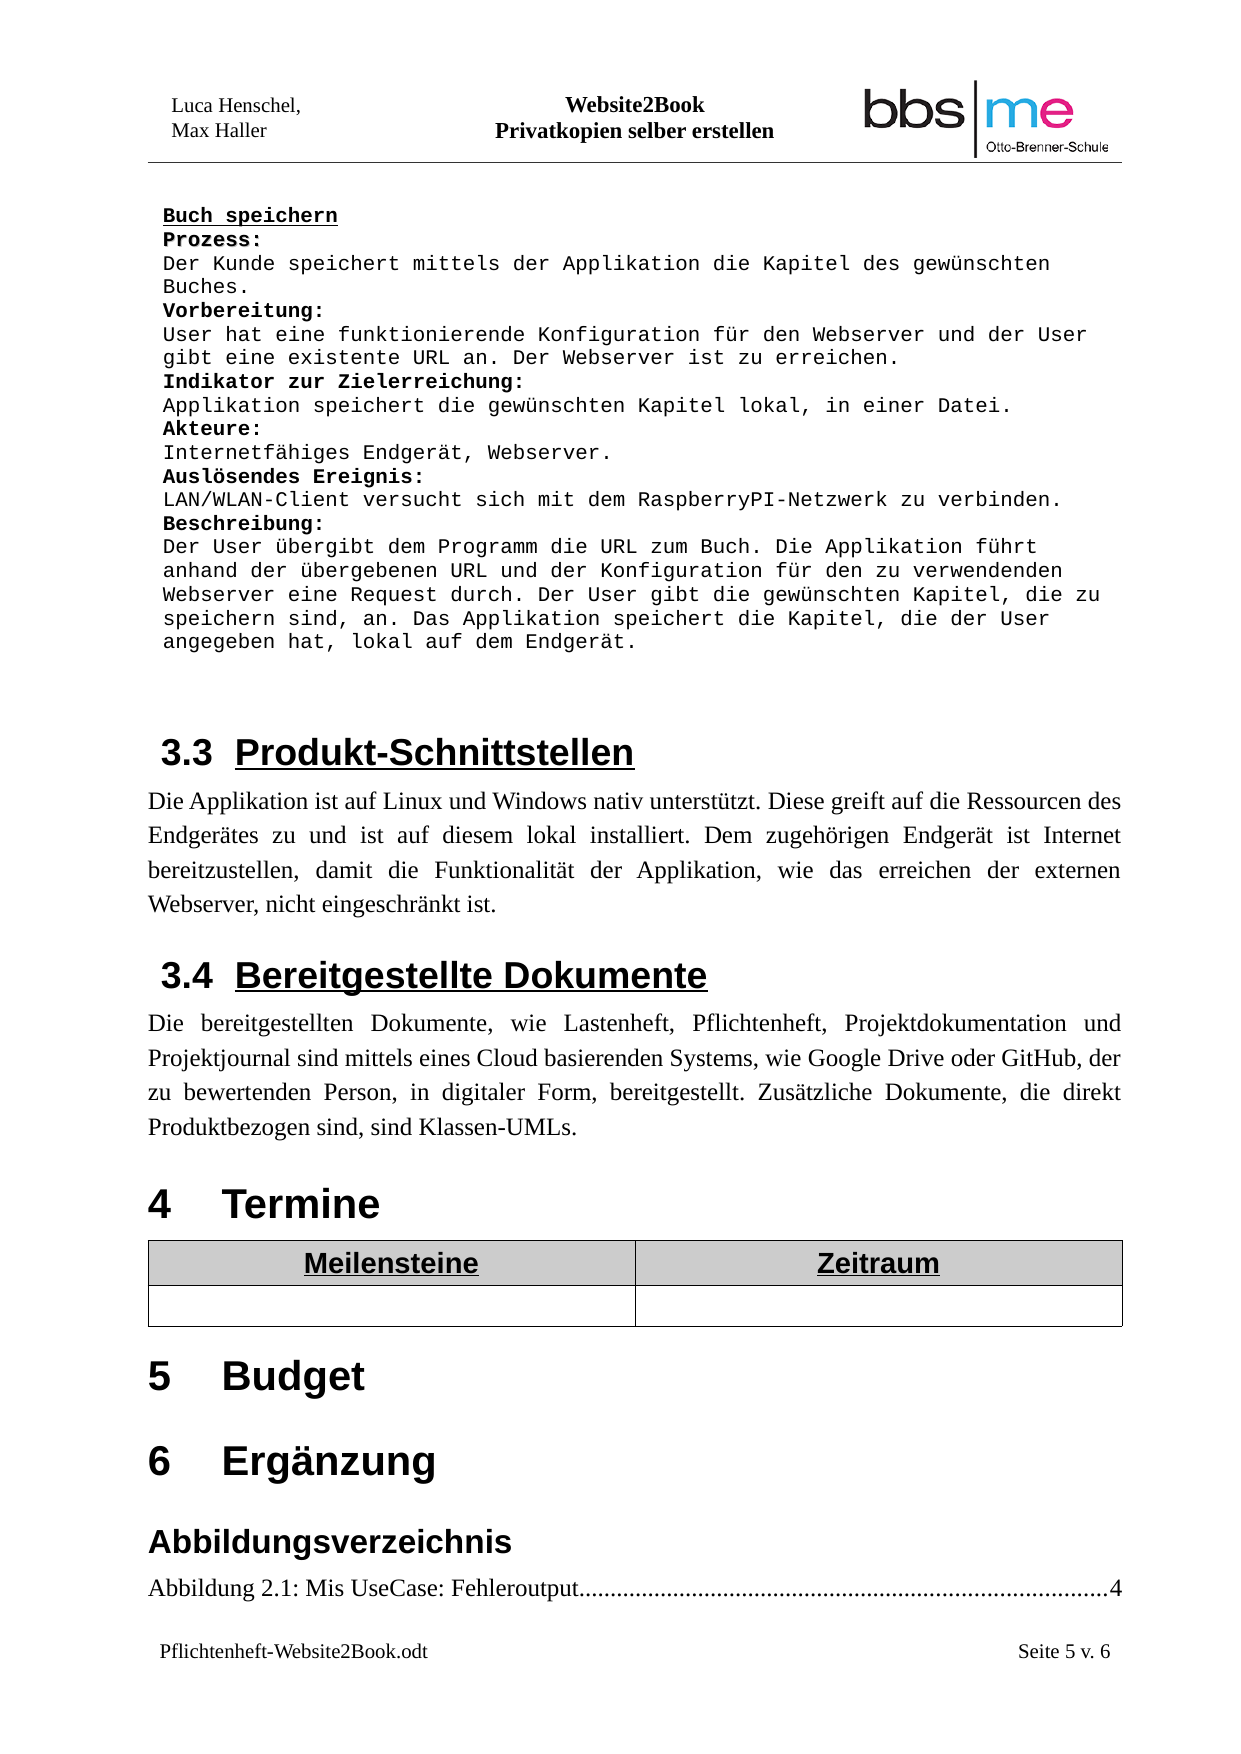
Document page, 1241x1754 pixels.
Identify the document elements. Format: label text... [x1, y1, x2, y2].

table_cell [636, 1286, 1122, 1326]
text Die bereitgestellten Dokumente, wie Lastenheft, Pflichtenheft, Projektdokumentation und Projektjournal sind mittels eines Cloud basierenden Systems, wie Google Drive oder GitHub, der zu bewertenden Person, in digitaler Form, bereitgestellt. Zusätzliche Dokumente, die direkt Produktbezogen sind, sind Klassen-UMLs. [148, 1008, 1122, 1141]
table_header Zeitraum [636, 1241, 1122, 1285]
subtitle Produkt-Schnittstellen [161, 730, 1122, 773]
subtitle Abbildungsverzeichnis [148, 1522, 1122, 1560]
subtitle Bereitgestellte Dokumente [161, 953, 1122, 996]
table_header Meilensteine [149, 1241, 635, 1285]
subtitle Termine [148, 1179, 1122, 1227]
subtitle Budget [148, 1351, 1122, 1399]
text Abbildung 2.1: Mis UseCase: Fehleroutput 4 [148, 1573, 1122, 1601]
subtitle Ergänzung [148, 1436, 1122, 1484]
table_cell [149, 1286, 635, 1326]
text Die Applikation ist auf Linux und Windows nativ unterstützt. Diese greift auf die Ressourcen des Endgerätes zu und ist auf diesem lokal installiert. Dem zugehörigen Endgerät ist Internet bereitzustellen, damit die Funktionalität der Applikation, wie das erreichen der externen Webserver, nicht eingeschränkt ist. [148, 786, 1122, 918]
picture [864, 80, 1108, 158]
